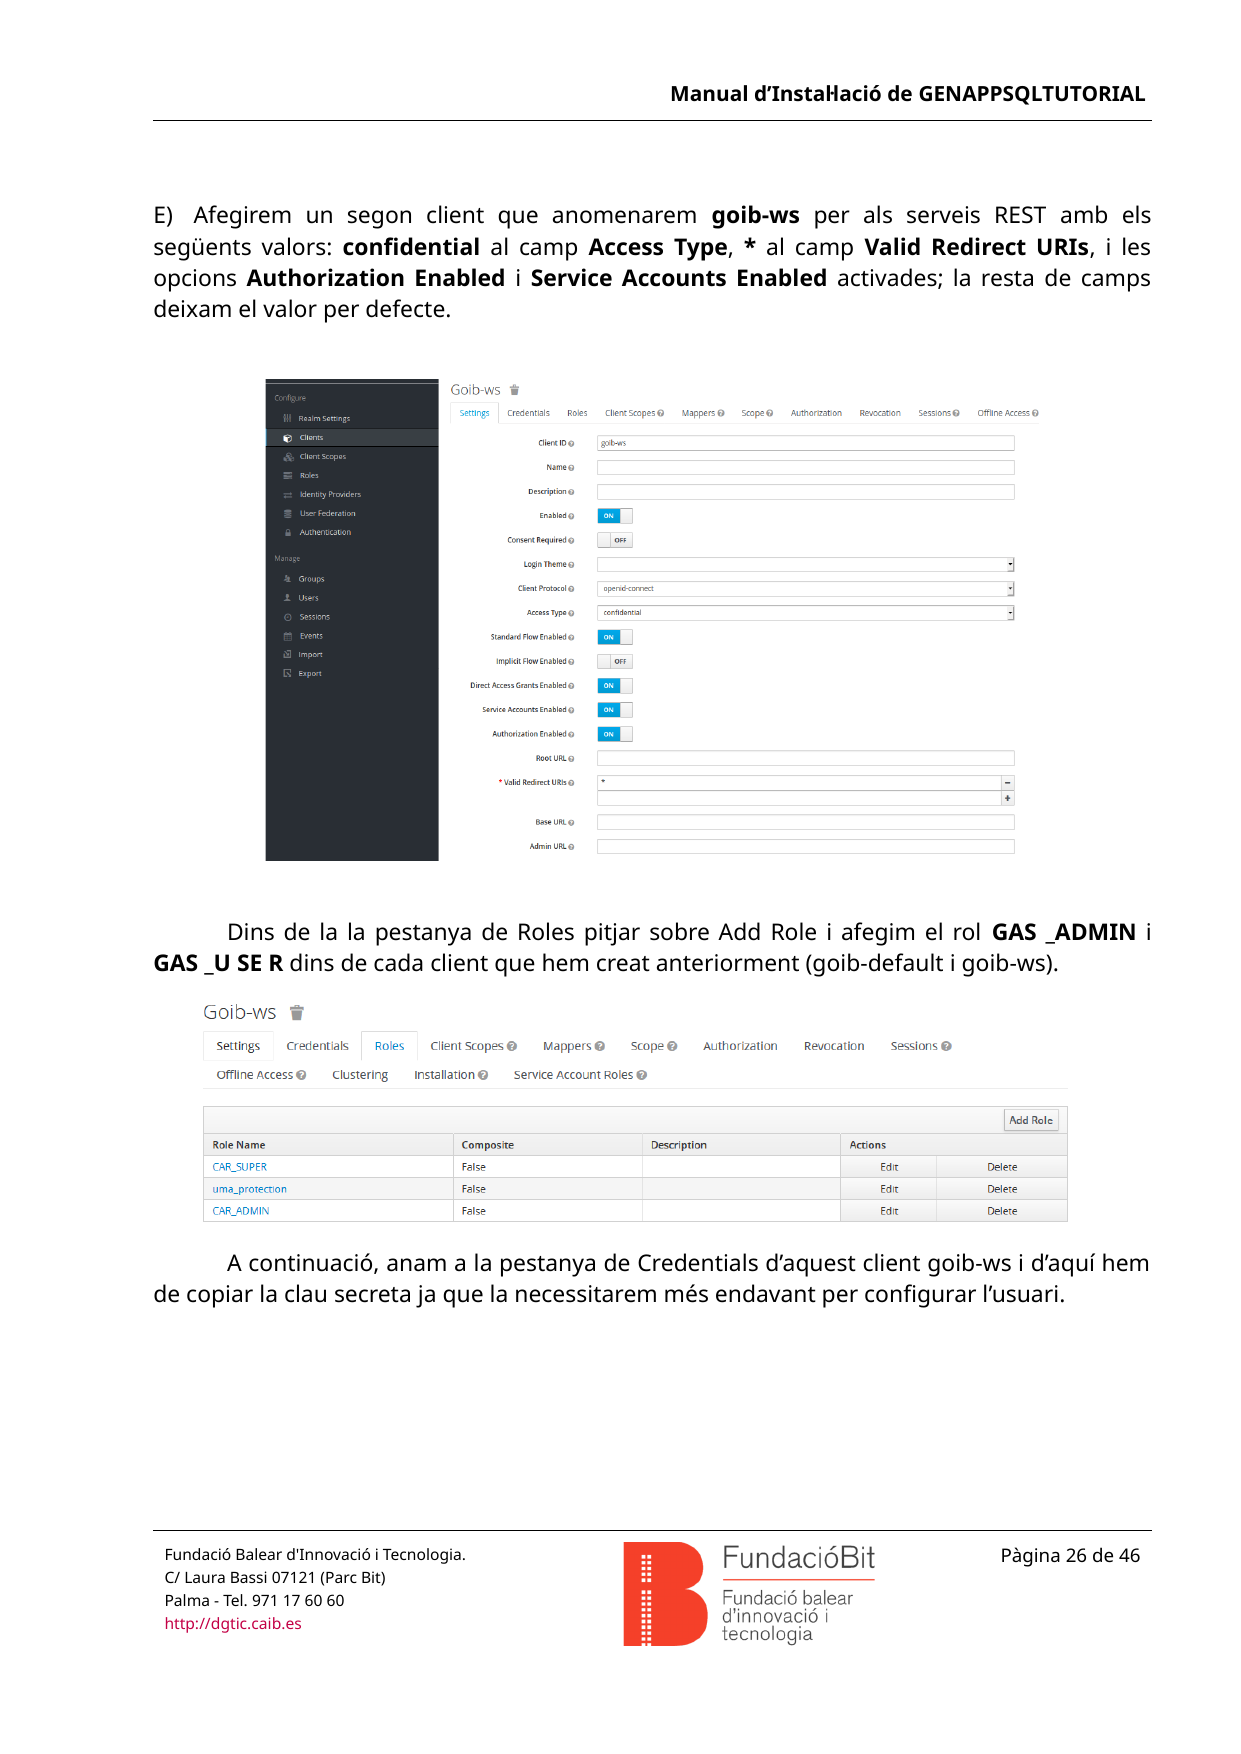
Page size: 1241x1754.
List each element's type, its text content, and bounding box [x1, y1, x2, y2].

list Afegirem un segon client que anomenarem goib-ws per als serveis REST amb els següents valors: confidential al camp Access Type, * al camp Valid Redirect URIs, i les opcions Authorization Enabled i Service Accounts Enabled activades; la resta de camps deixam el valor per defecte. [153, 199, 1152, 324]
list Dins de la la pestanya de Roles pitjar sobre Add Role i afegim el rol GAS _ADMIN i GAS _U SE R dins de cada client que hem creat anteriorment (goib-default i goib-ws). [153, 916, 1152, 978]
picture [623, 1542, 875, 1646]
picture [265, 379, 1039, 861]
list A continuació, anam a la pestanya de Credentials d’aquest client goib-ws i d’aquí hem de copiar la clau secreta ja que la necessitarem més endavant per configurar l’usuari. [153, 1247, 1152, 1309]
picture [188, 989, 1075, 1236]
